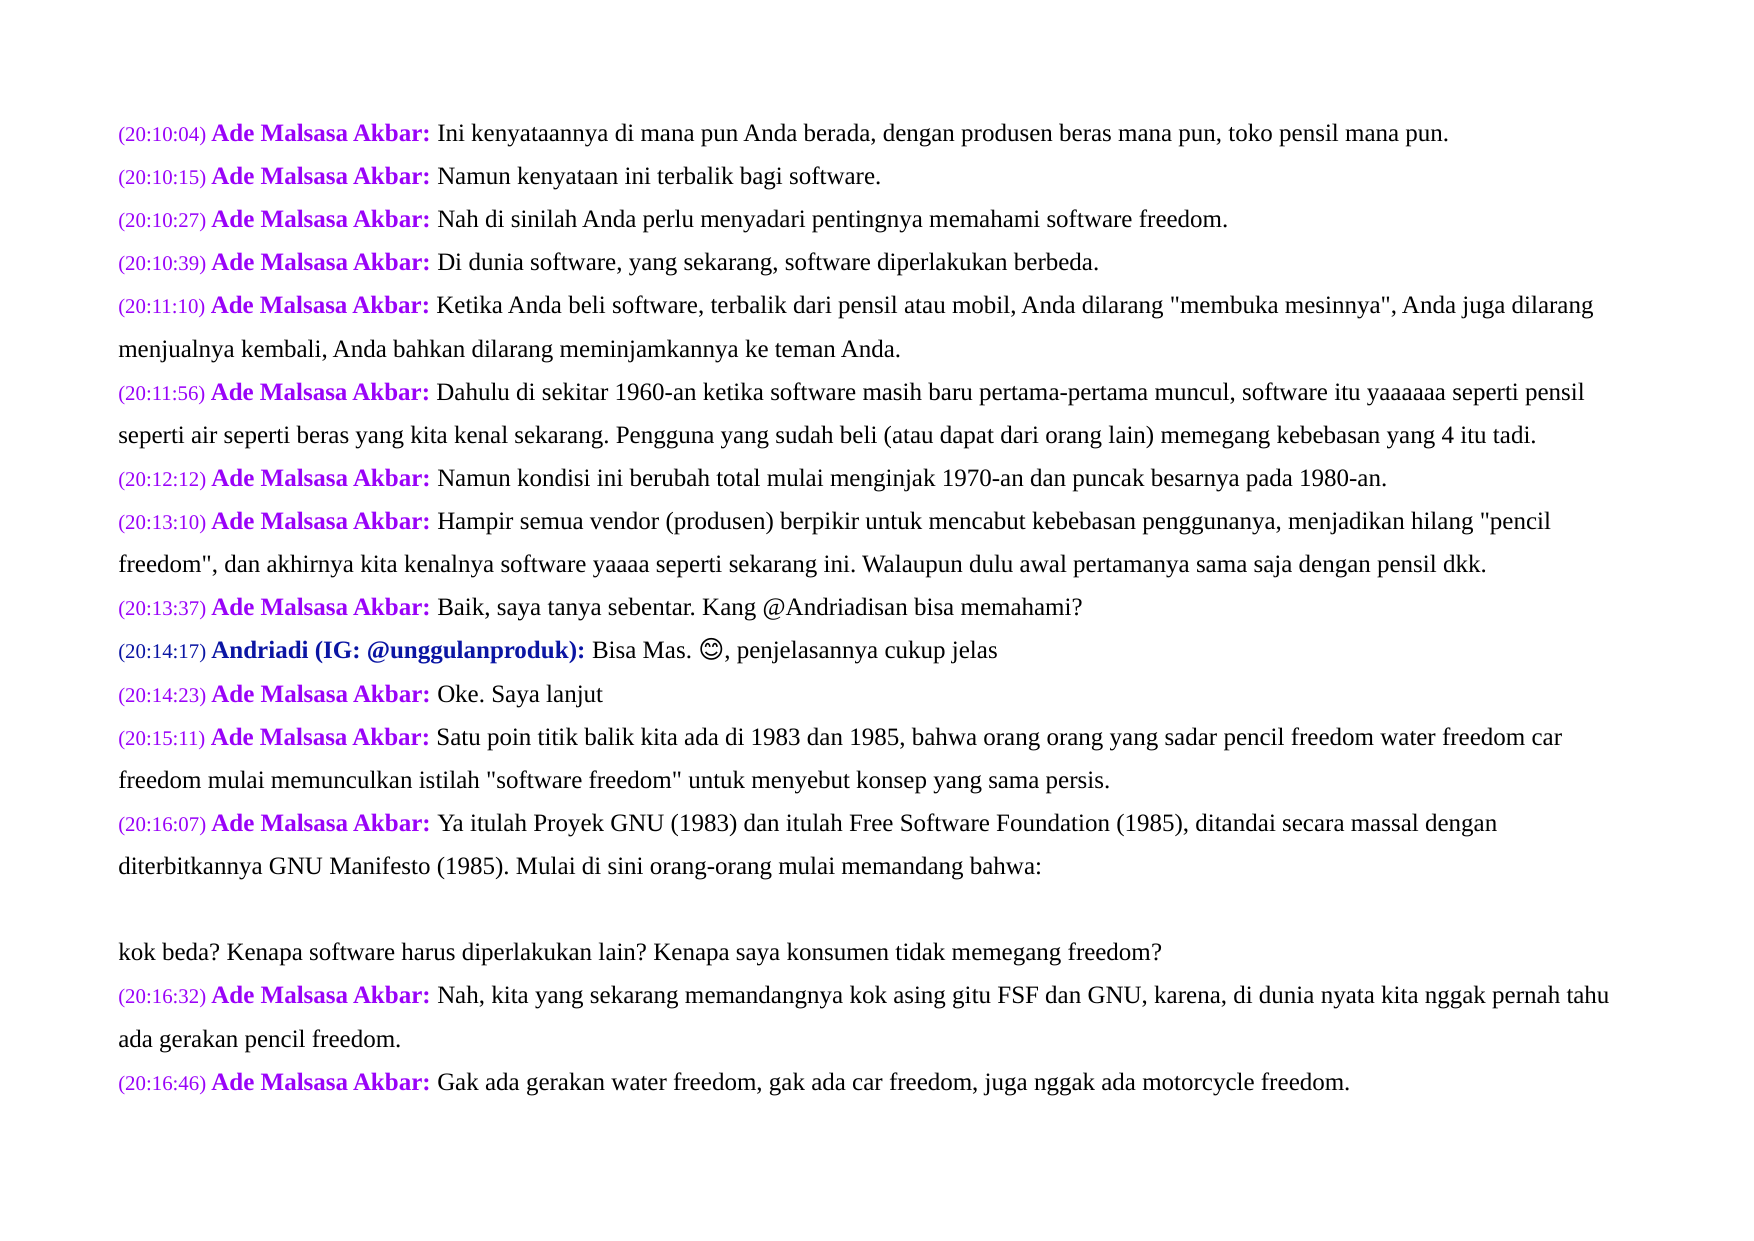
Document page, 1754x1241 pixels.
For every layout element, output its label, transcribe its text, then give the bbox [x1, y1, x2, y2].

text kok beda? Kenapa software harus diperlakukan lain? Kenapa saya konsumen tidak memegang freedom? (20:16:32) Ade Malsasa Akbar: Nah, kita yang sekarang memandangnya kok asing gitu FSF dan GNU, karena, di dunia nyata kita nggak pernah tahu ada gerakan pencil freedom. (20:16:46) Ade Malsasa Akbar: Gak ada gerakan water freedom, gak ada car freedom, juga nggak ada motorcycle freedom. [118, 894, 1635, 1096]
text (20:15:11) Ade Malsasa Akbar: Satu poin titik balik kita ada di 1983 dan 1985, bahwa orang orang yang sadar pencil freedom water freedom car freedom mulai memunculkan istilah "software freedom" untuk menyebut konsep yang sama persis. (20:16:07) Ade Malsasa Akbar: Ya itulah Proyek GNU (1983) dan itulah Free Software Foundation (1985), ditandai secara massal dengan diterbitkannya GNU Manifesto (1985). Mulai di sini orang-orang mulai memandang bahwa: [118, 722, 1635, 880]
text (20:10:04) Ade Malsasa Akbar: Ini kenyataannya di mana pun Anda berada, dengan produsen beras mana pun, toko pensil mana pun. (20:10:15) Ade Malsasa Akbar: Namun kenyataan ini terbalik bagi software. (20:10:27) Ade Malsasa Akbar: Nah di sinilah Anda perlu menyadari pentingnya memahami software freedom. (20:10:39) Ade Malsasa Akbar: Di dunia software, yang sekarang, software diperlakukan berbeda. (20:11:10) Ade Malsasa Akbar: Ketika Anda beli software, terbalik dari pensil atau mobil, Anda dilarang "membuka mesinnya", Anda juga dilarang menjualnya kembali, Anda bahkan dilarang meminjamkannya ke teman Anda. (20:11:56) Ade Malsasa Akbar: Dahulu di sekitar 1960-an ketika software masih baru pertama-pertama muncul, software itu yaaaaaa seperti pensil seperti air seperti beras yang kita kenal sekarang. Pengguna yang sudah beli (atau dapat dari orang lain) memegang kebebasan yang 4 itu tadi. (20:12:12) Ade Malsasa Akbar: Namun kondisi ini berubah total mulai menginjak 1970-an dan puncak besarnya pada 1980-an. (20:13:10) Ade Malsasa Akbar: Hampir semua vendor (produsen) berpikir untuk mencabut kebebasan penggunanya, menjadikan hilang "pencil freedom", dan akhirnya kita kenalnya software yaaaa seperti sekarang ini. Walaupun dulu awal pertamanya sama saja dengan pensil dkk. (20:13:37) Ade Malsasa Akbar: Baik, saya tanya sebentar. Kang @Andriadisan bisa memahami? (20:14:17) Andriadi (IG: @unggulanproduk): Bisa Mas. 😊, penjelasannya cukup jelas (20:14:23) Ade Malsasa Akbar: Oke. Saya lanjut [118, 118, 1635, 707]
